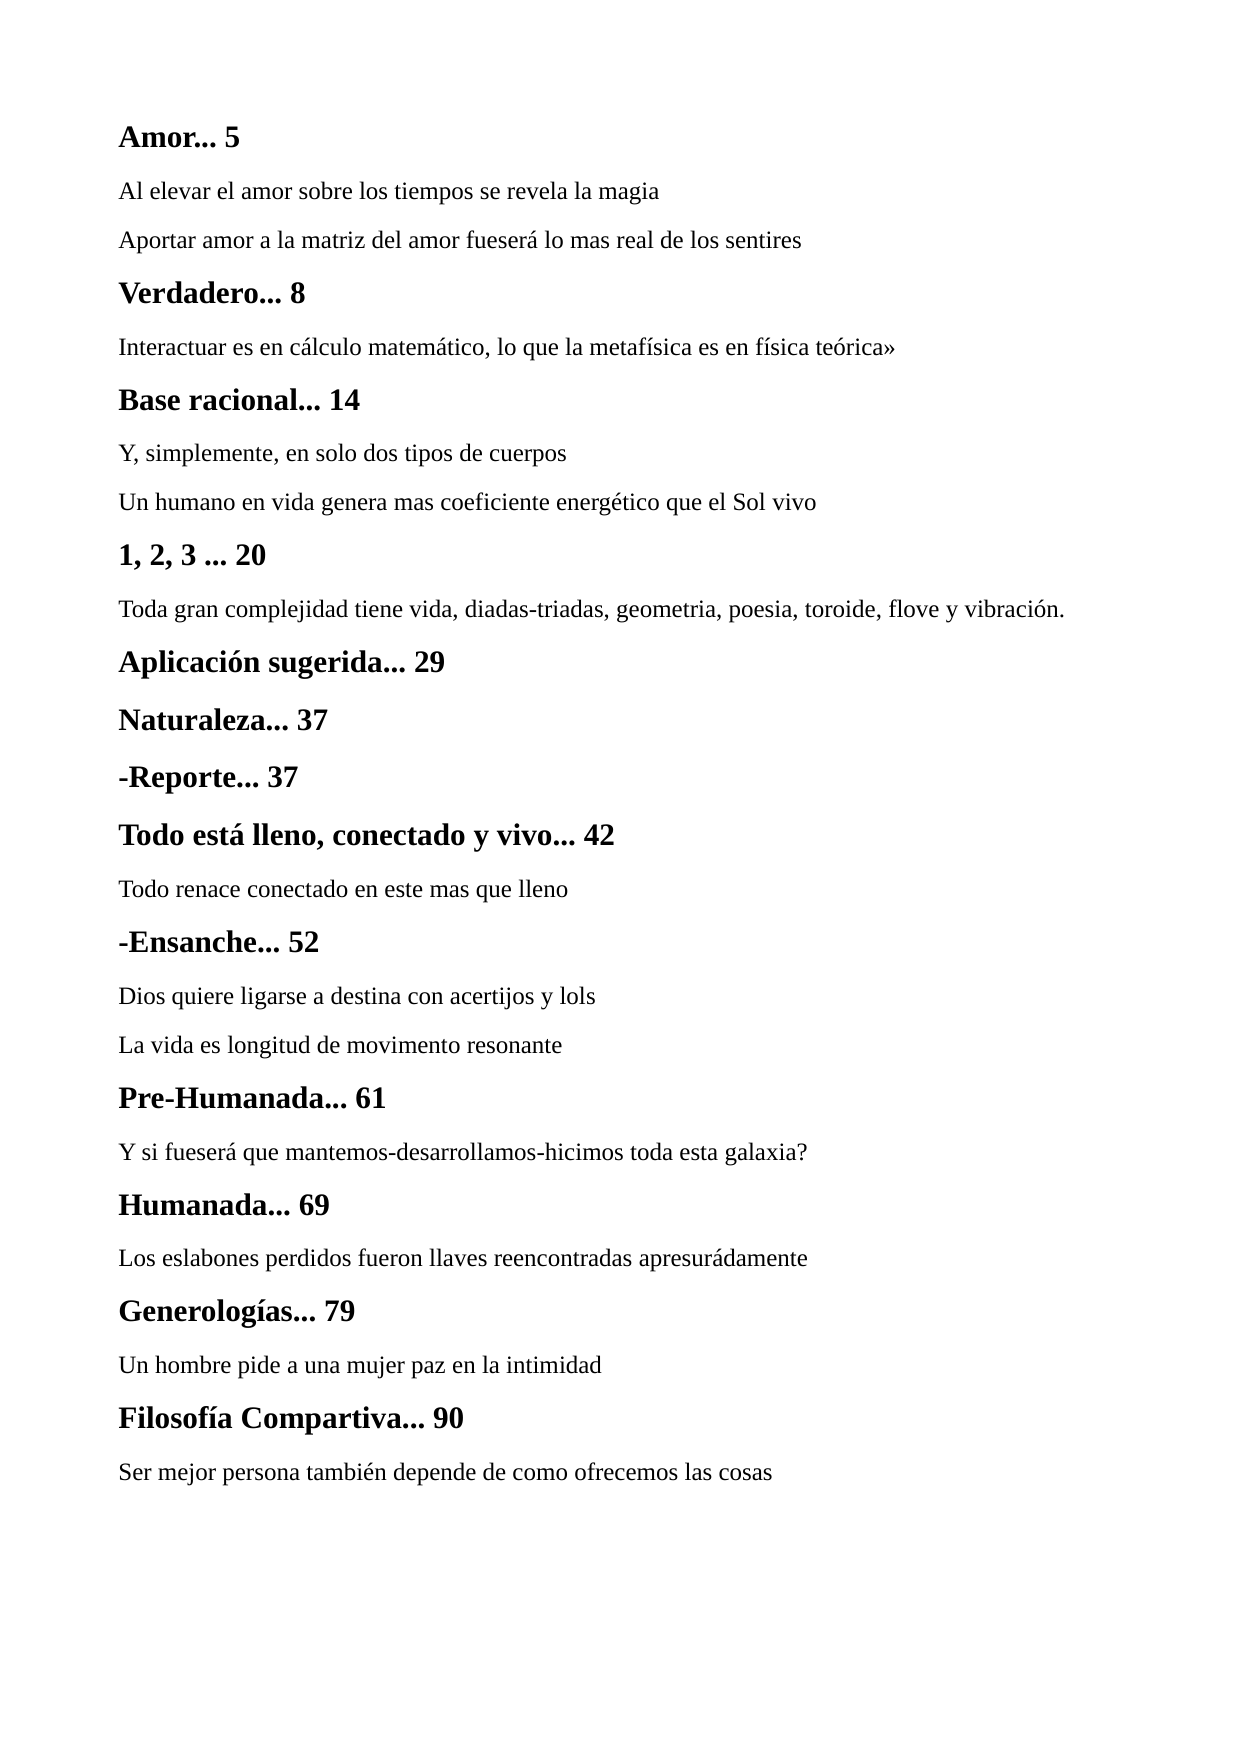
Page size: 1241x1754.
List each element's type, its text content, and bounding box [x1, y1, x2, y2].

text Verdadero... 8 [118, 274, 1122, 310]
text Todo renace conectado en este mas que lleno [118, 874, 1122, 903]
text Aportar amor a la matriz del amor fueserá lo mas real de los sentires [118, 225, 1122, 254]
text Base racional... 14 [118, 381, 1122, 417]
text Dios quiere ligarse a destina con acertijos y lols [118, 981, 1122, 1010]
text Humanada... 69 [118, 1186, 1122, 1222]
text Filosofía Compartiva... 90 [118, 1399, 1122, 1435]
text Al elevar el amor sobre los tiempos se revela la magia [118, 176, 1122, 204]
text -Ensanche... 52 [118, 923, 1122, 959]
text Interactuar es en cálculo matemático, lo que la metafísica es en física teórica» [118, 332, 1122, 360]
text Naturaleza... 37 [118, 701, 1122, 737]
text Amor... 5 [118, 118, 1122, 154]
text Generologías... 79 [118, 1293, 1122, 1328]
text Un humano en vida genera mas coeficiente energético que el Sol vivo [118, 487, 1122, 516]
text Toda gran complejidad tiene vida, diadas-triadas, geometria, poesia, toroide, flove y vibración. [118, 594, 1122, 623]
text La vida es longitud de movimento resonante [118, 1030, 1122, 1059]
text 1, 2, 3 ... 20 [118, 537, 1122, 572]
text Ser mejor persona también depende de como ofrecemos las cosas [118, 1457, 1122, 1486]
text -Reporte... 37 [118, 759, 1122, 795]
text Los eslabones perdidos fueron llaves reencontradas apresurádamente [118, 1243, 1122, 1272]
text Y, simplemente, en solo dos tipos de cuerpos [118, 438, 1122, 467]
text Y si fueserá que mantemos-desarrollamos-hicimos toda esta galaxia? [118, 1137, 1122, 1166]
text Aplicación sugerida... 29 [118, 643, 1122, 679]
text Un hombre pide a una mujer paz en la intimidad [118, 1350, 1122, 1379]
text Todo está lleno, conectado y vivo... 42 [118, 816, 1122, 852]
text Pre-Humanada... 61 [118, 1079, 1122, 1115]
